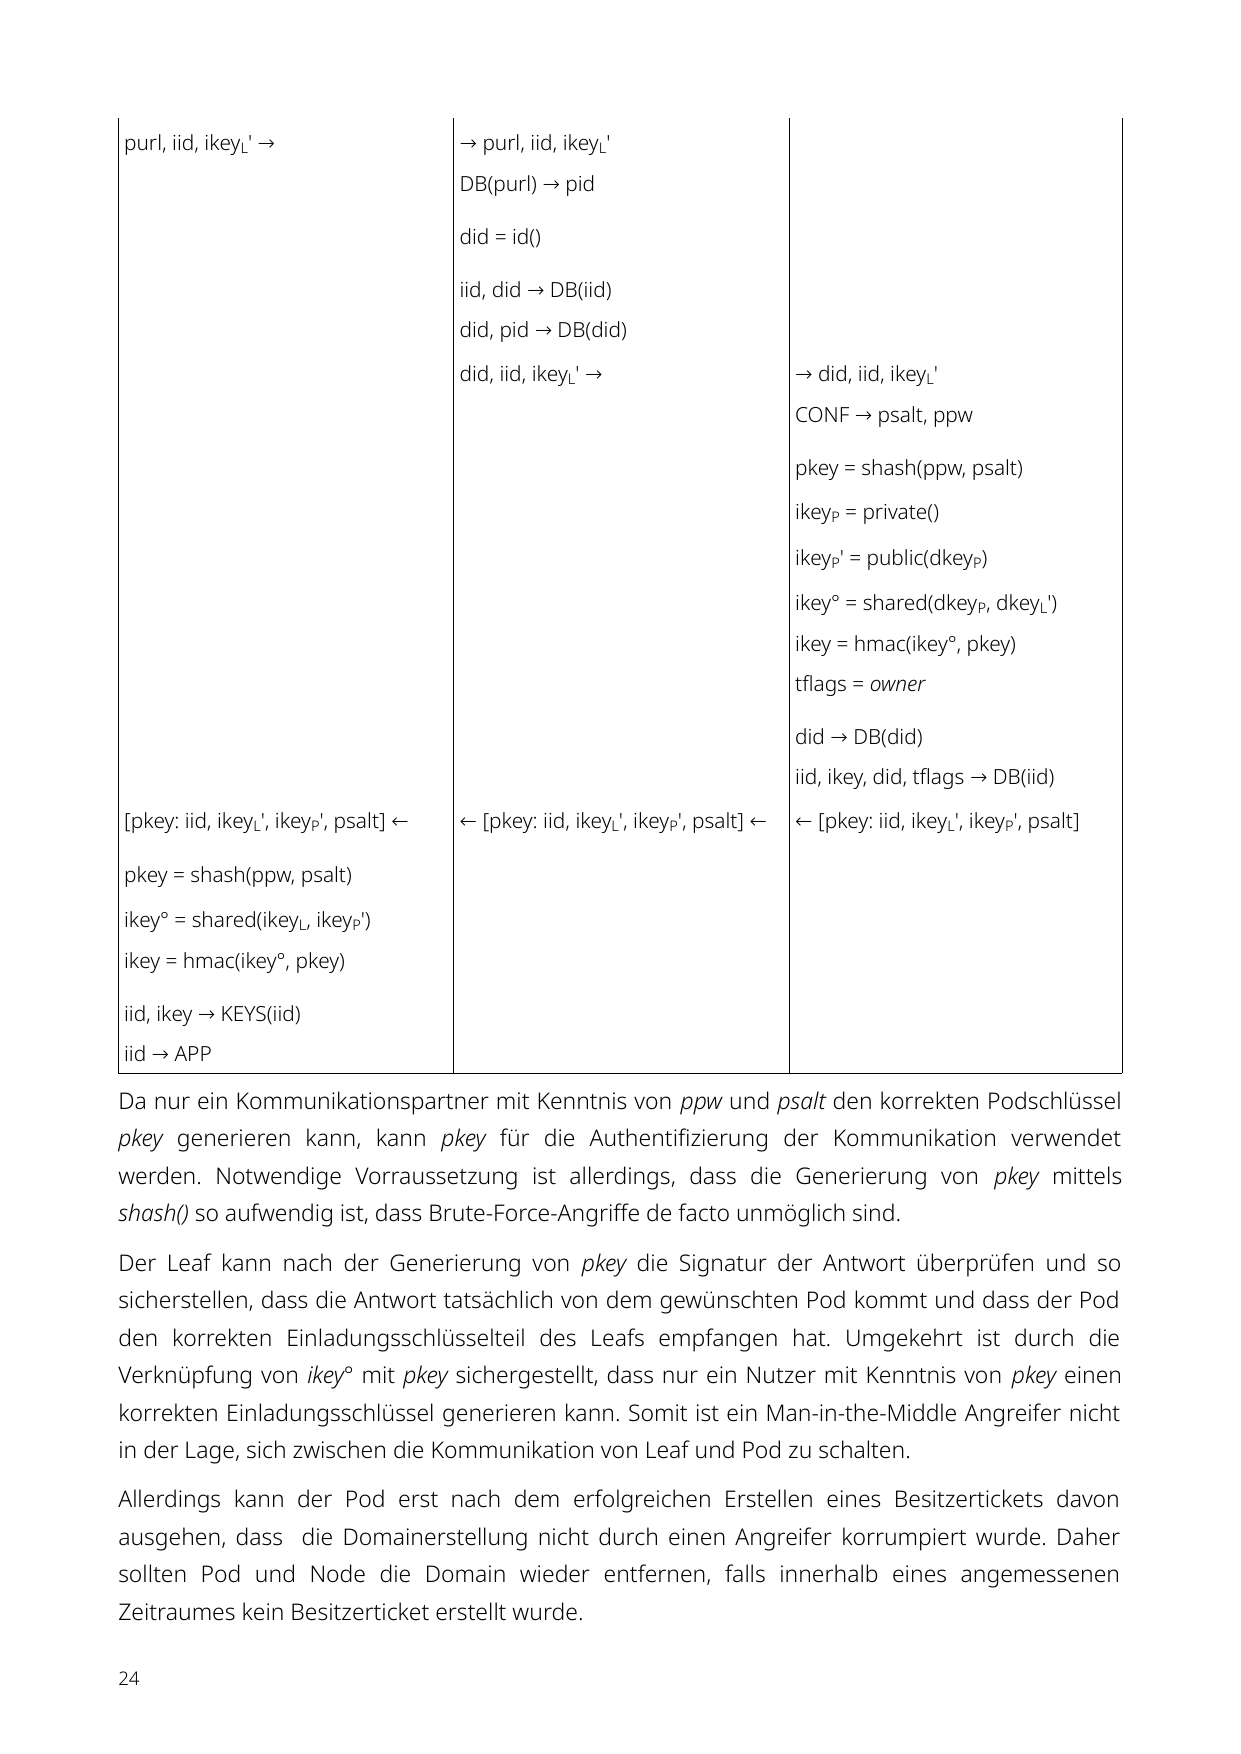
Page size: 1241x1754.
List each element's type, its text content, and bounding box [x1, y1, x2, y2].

table_cell [790, 895, 1122, 940]
table_cell [454, 855, 789, 895]
table_cell purl, iid, ikeyL' → [119, 118, 453, 164]
table_cell [119, 533, 453, 578]
table_cell iid, did → DB(iid) [454, 269, 789, 309]
table_cell ikeyP' = public(dkeyP) [790, 533, 1122, 578]
table_cell [119, 487, 453, 533]
table_cell [119, 704, 453, 717]
table_cell [119, 349, 453, 394]
table_cell [790, 842, 1122, 855]
table_cell ikey° = shared(dkeyP, dkeyL') [790, 578, 1122, 624]
table_cell → did, iid, ikeyL' [790, 349, 1122, 394]
table_cell [790, 216, 1122, 256]
table_cell [119, 435, 453, 447]
table_cell [119, 980, 453, 993]
table_cell [454, 1033, 789, 1073]
table_cell [790, 980, 1122, 993]
table_cell [790, 435, 1122, 447]
table_cell [119, 624, 453, 664]
table_cell [454, 448, 789, 487]
table_cell [454, 704, 789, 717]
table_cell [454, 395, 789, 434]
table_cell [790, 256, 1122, 269]
table_cell pkey = shash(ppw, psalt) [790, 448, 1122, 487]
table_cell [454, 842, 789, 855]
table_cell [119, 216, 453, 256]
table_cell CONF → psalt, ppw [790, 395, 1122, 434]
table_cell [454, 435, 789, 447]
table_cell [454, 993, 789, 1033]
table_cell [454, 940, 789, 980]
table_cell did = id() [454, 216, 789, 256]
table_cell iid, ikey → KEYS(iid) [119, 993, 453, 1033]
table_cell [119, 395, 453, 434]
table_cell [119, 309, 453, 349]
table_cell [454, 664, 789, 704]
table_cell [790, 993, 1122, 1033]
table_cell [454, 980, 789, 993]
table_cell [119, 578, 453, 624]
table_cell [790, 118, 1122, 164]
text Allerdings kann der Pod erst nach dem erfolgreichen Erstellen eines Besitzertickets davon ausgehen, dass die Domainerstellung nicht durch einen Angreifer korrumpiert wurde. Daher sollten Pod und Node die Domain wieder entfernen, falls innerhalb eines angemessenen Zeitraumes kein Besitzerticket erstellt wurde. [118, 1483, 1122, 1627]
table_cell [pkey: iid, ikeyL', ikeyP', psalt] ← [119, 796, 453, 842]
table_cell [119, 664, 453, 704]
table_cell [790, 855, 1122, 895]
table_cell [790, 704, 1122, 717]
table_cell [454, 717, 789, 756]
table_cell DB(purl) → pid [454, 164, 789, 203]
table_cell [790, 204, 1122, 216]
table_cell [790, 269, 1122, 309]
table_cell [454, 256, 789, 269]
table_cell [119, 164, 453, 203]
table_cell ikey° = shared(ikeyL, ikeyP') [119, 895, 453, 940]
text Da nur ein Kommunikationspartner mit Kenntnis von ppw und psalt den korrekten Podschlüssel pkey generieren kann, kann pkey für die Authentifizierung der Kommunikation verwendet werden. Notwendige Vorraussetzung ist allerdings, dass die Generierung von pkey mittels shash() so aufwendig ist, dass Brute-Force-Angriffe de facto unmöglich sind. [118, 1085, 1122, 1228]
table_cell tflags = owner [790, 664, 1122, 704]
table_cell iid, ikey, did, tflags → DB(iid) [790, 756, 1122, 796]
table_cell [790, 940, 1122, 980]
table_cell [454, 624, 789, 664]
table_cell [119, 756, 453, 796]
table_cell [119, 256, 453, 269]
table_cell [454, 487, 789, 533]
text Der Leaf kann nach der Generierung von pkey die Signatur der Antwort überprüfen und so sicherstellen, dass die Antwort tatsächlich von dem gewünschten Pod kommt und dass der Pod den korrekten Einladungsschlüsselteil des Leafs empfangen hat. Umgekehrt ist durch die Verknüpfung von ikey° mit pkey sichergestellt, dass nur ein Nutzer mit Kenntnis von pkey einen korrekten Einladungsschlüssel generieren kann. Somit ist ein Man-in-the-Middle Angreifer nicht in der Lage, sich zwischen die Kommunikation von Leaf und Pod zu schalten. [118, 1246, 1122, 1465]
table_cell iid → APP [119, 1033, 453, 1073]
table_cell ikeyP = private() [790, 487, 1122, 533]
table_cell [119, 842, 453, 855]
table_cell [454, 578, 789, 624]
table_cell [119, 448, 453, 487]
table_cell [790, 309, 1122, 349]
table_cell ikey = hmac(ikey°, pkey) [119, 940, 453, 980]
table_cell [454, 895, 789, 940]
table_cell did, pid → DB(did) [454, 309, 789, 349]
table_cell [119, 204, 453, 216]
table_cell [119, 717, 453, 756]
table_cell did, iid, ikeyL' → [454, 349, 789, 394]
table_cell ← [pkey: iid, ikeyL', ikeyP', psalt] [790, 796, 1122, 842]
table_cell [119, 269, 453, 309]
table_cell [790, 1033, 1122, 1073]
table_cell pkey = shash(ppw, psalt) [119, 855, 453, 895]
table_cell → purl, iid, ikeyL' [454, 118, 789, 164]
table_cell [790, 164, 1122, 203]
table_cell [454, 204, 789, 216]
table_cell [454, 533, 789, 578]
table_cell did → DB(did) [790, 717, 1122, 756]
table_cell [454, 756, 789, 796]
table_cell ikey = hmac(ikey°, pkey) [790, 624, 1122, 664]
table_cell ← [pkey: iid, ikeyL', ikeyP', psalt] ← [454, 796, 789, 842]
